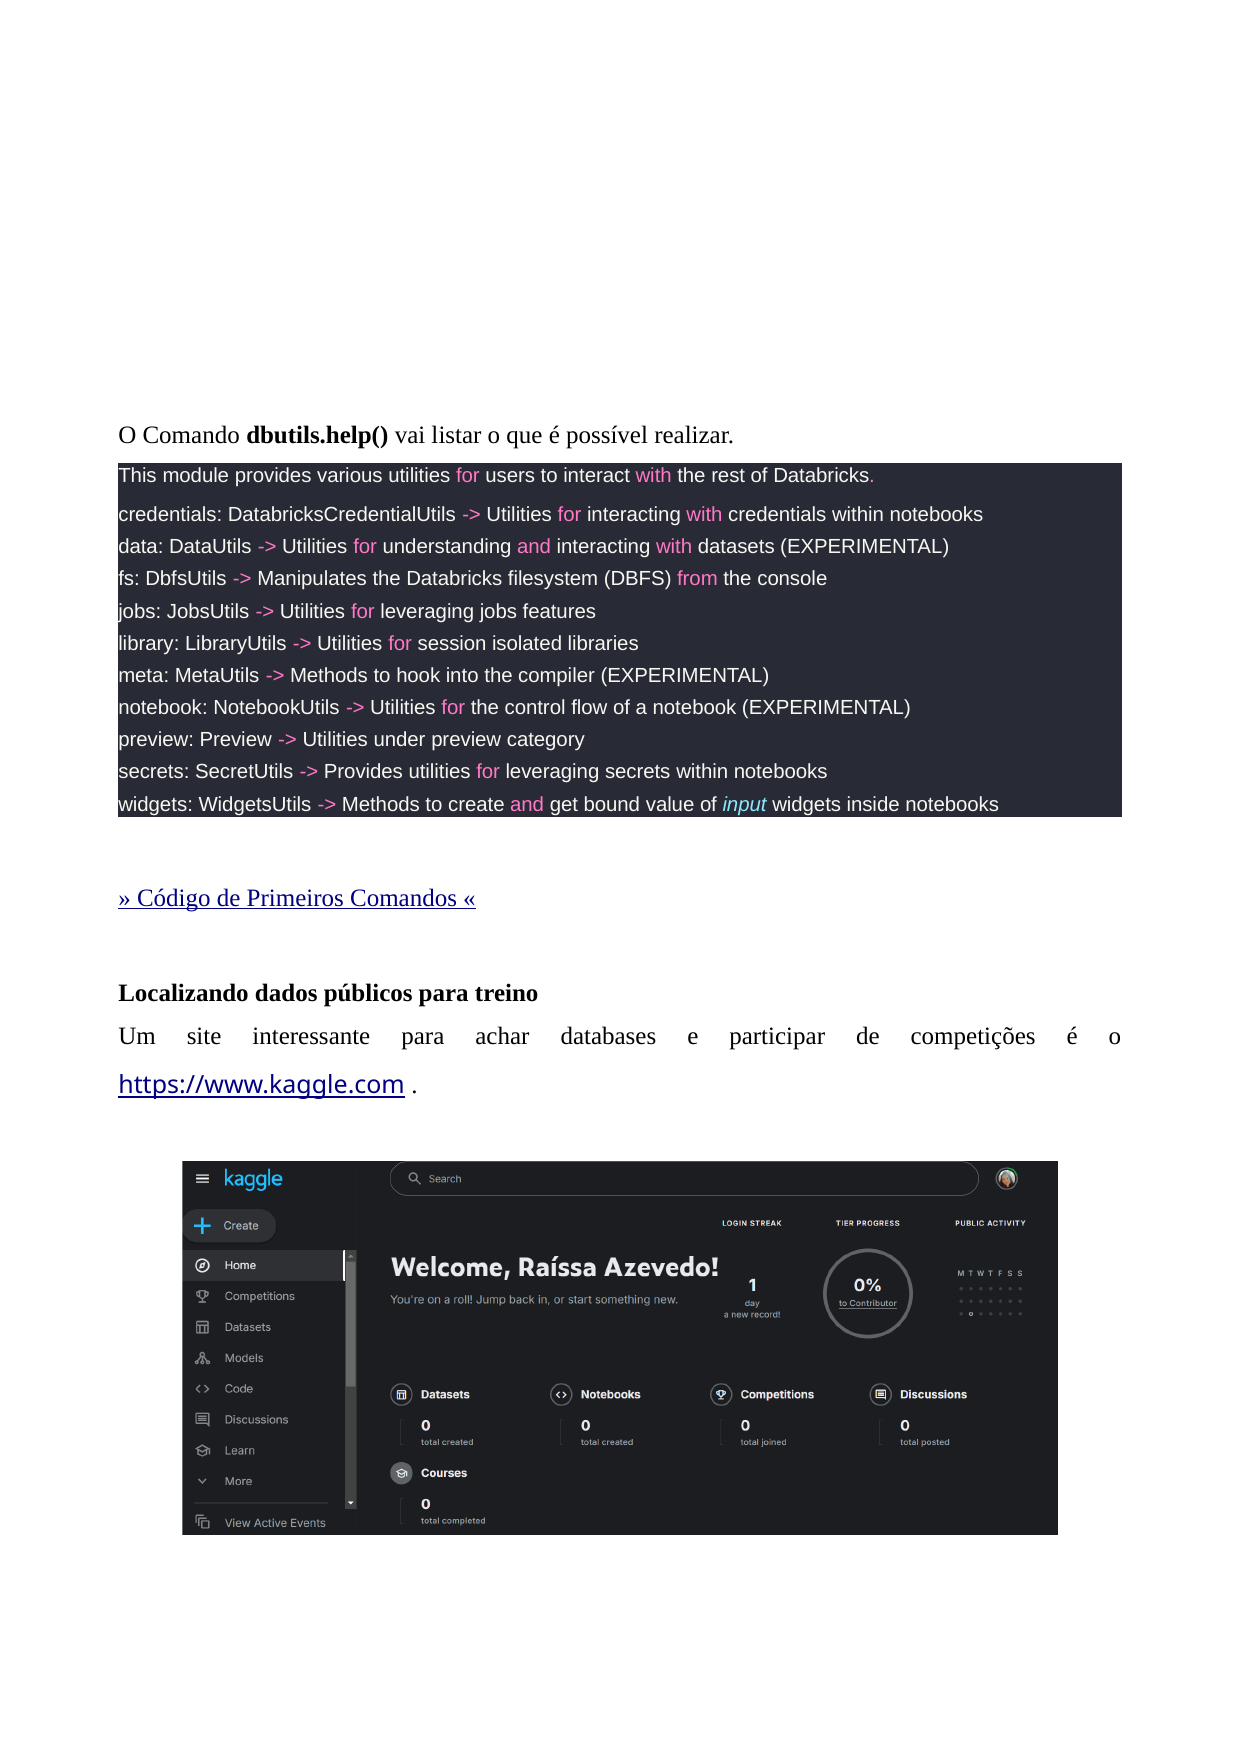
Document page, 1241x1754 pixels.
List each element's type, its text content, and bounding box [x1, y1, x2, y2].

text Um site interessante para achar databases e participar de competições é o https://www.kaggle.com . [118, 1021, 1122, 1101]
text » Código de Primeiros Comandos « [118, 883, 1122, 912]
text credentials: DatabricksCredentialUtils -> Utilities for interacting with credentials within notebooks data: DataUtils -> Utilities for understanding and interacting with datasets (EXPERIMENTAL) fs: DbfsUtils -> Manipulates the Databricks filesystem (DBFS) from the console jobs: JobsUtils -> Utilities for leveraging jobs features library: LibraryUtils -> Utilities for session isolated libraries meta: MetaUtils -> Methods to hook into the compiler (EXPERIMENTAL) notebook: NotebookUtils -> Utilities for the control flow of a notebook (EXPERIMENTAL) preview: Preview -> Utilities under preview category secrets: SecretUtils -> Provides utilities for leveraging secrets within notebooks widgets: WidgetsUtils -> Methods to create and get bound value of input widgets inside notebooks [118, 498, 1122, 817]
text Localizando dados públicos para treino [118, 978, 1122, 1007]
picture [182, 1161, 1058, 1535]
text This module provides various utilities for users to interact with the rest of Databricks. [118, 463, 1122, 486]
text O Comando dbutils.help() vai listar o que é possível realizar. [118, 420, 1122, 449]
